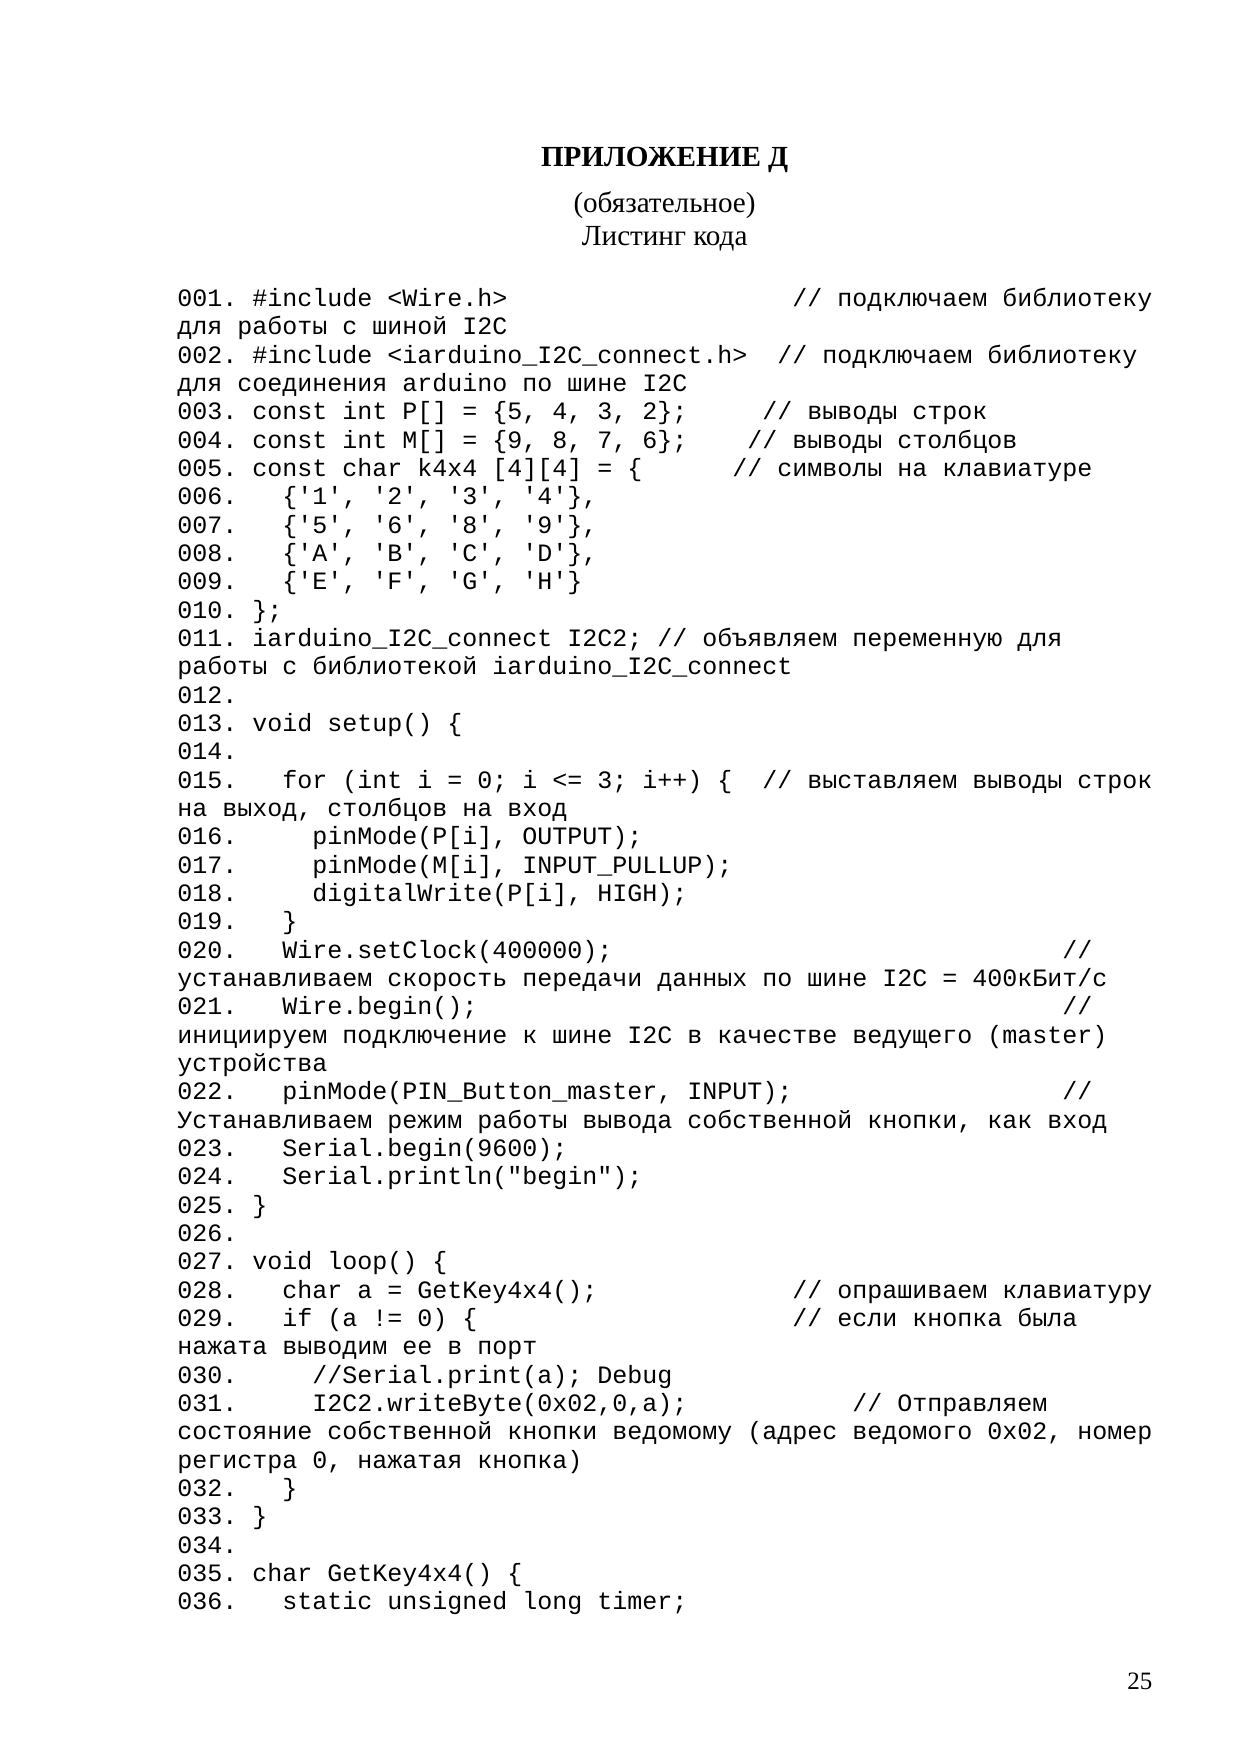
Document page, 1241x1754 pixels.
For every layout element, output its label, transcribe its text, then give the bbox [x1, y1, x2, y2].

text 027. void loop() { [177, 1249, 1152, 1277]
text 021. Wire.begin(); // инициируем подключение к шине I2C в качестве ведущего (master) устройства [177, 994, 1152, 1079]
text 005. const char k4x4 [4][4] = { // символы на клавиатуре [177, 456, 1152, 484]
text 004. const int M[] = {9, 8, 7, 6}; // выводы столбцов [177, 427, 1152, 456]
text 020. Wire.setClock(400000); // устанавливаем скорость передачи данных по шине I2C = 400кБит/с [177, 937, 1152, 994]
text 015. for (int i = 0; i <= 3; i++) { // выставляем выводы строк на выход, столбцов на вход [177, 767, 1152, 824]
text 003. const int P[] = {5, 4, 3, 2}; // выводы строк [177, 399, 1152, 427]
text 016. pinMode(P[i], OUTPUT); [177, 824, 1152, 852]
text 024. Serial.println("begin"); [177, 1164, 1152, 1192]
text 010. }; [177, 597, 1152, 626]
text 031. I2C2.writeByte(0x02,0,a); // Отправляем состояние собственной кнопки ведомому (адрес ведомого 0x02, номер регистра 0, нажатая кнопка) [177, 1391, 1152, 1476]
text 028. char a = GetKey4x4(); // опрашиваем клавиатуру [177, 1277, 1152, 1306]
text 014. [177, 739, 1152, 767]
text 036. static unsigned long timer; [177, 1589, 1152, 1617]
text 022. pinMode(PIN_Button_master, INPUT); // Устанавливаем режим работы вывода собственной кнопки, как вход [177, 1079, 1152, 1136]
text Листинг кода [177, 218, 1152, 252]
text 026. [177, 1221, 1152, 1249]
text 033. } [177, 1504, 1152, 1532]
text 035. char GetKey4x4() { [177, 1561, 1152, 1589]
text 006. {'1', '2', '3', '4'}, [177, 484, 1152, 512]
text 013. void setup() { [177, 711, 1152, 739]
text 030. //Serial.print(a); Debug [177, 1362, 1152, 1391]
text 007. {'5', '6', '8', '9'}, [177, 512, 1152, 541]
text 017. pinMode(M[i], INPUT_PULLUP); [177, 852, 1152, 881]
text 011. iarduino_I2C_connect I2C2; // объявляем переменную для работы c библиотекой iarduino_I2C_connect [177, 626, 1152, 682]
subtitle ПРИЛОЖЕНИЕ Д [177, 139, 1152, 172]
text 008. {'A', 'B', 'C', 'D'}, [177, 541, 1152, 569]
text 019. } [177, 909, 1152, 937]
text 002. #include <iarduino_I2C_connect.h> // подключаем библиотеку для соединения arduino по шине I2C [177, 342, 1152, 399]
text 034. [177, 1532, 1152, 1561]
text 018. digitalWrite(P[i], HIGH); [177, 881, 1152, 909]
text (обязательное) [177, 185, 1152, 218]
text 032. } [177, 1476, 1152, 1504]
text 012. [177, 682, 1152, 711]
text 023. Serial.begin(9600); [177, 1136, 1152, 1164]
text 029. if (a != 0) { // если кнопка была нажата выводим ее в порт [177, 1306, 1152, 1362]
text 025. } [177, 1192, 1152, 1221]
text 009. {'E', 'F', 'G', 'H'} [177, 569, 1152, 597]
text 001. #include <Wire.h> // подключаем библиотеку для работы с шиной I2C [177, 286, 1152, 342]
